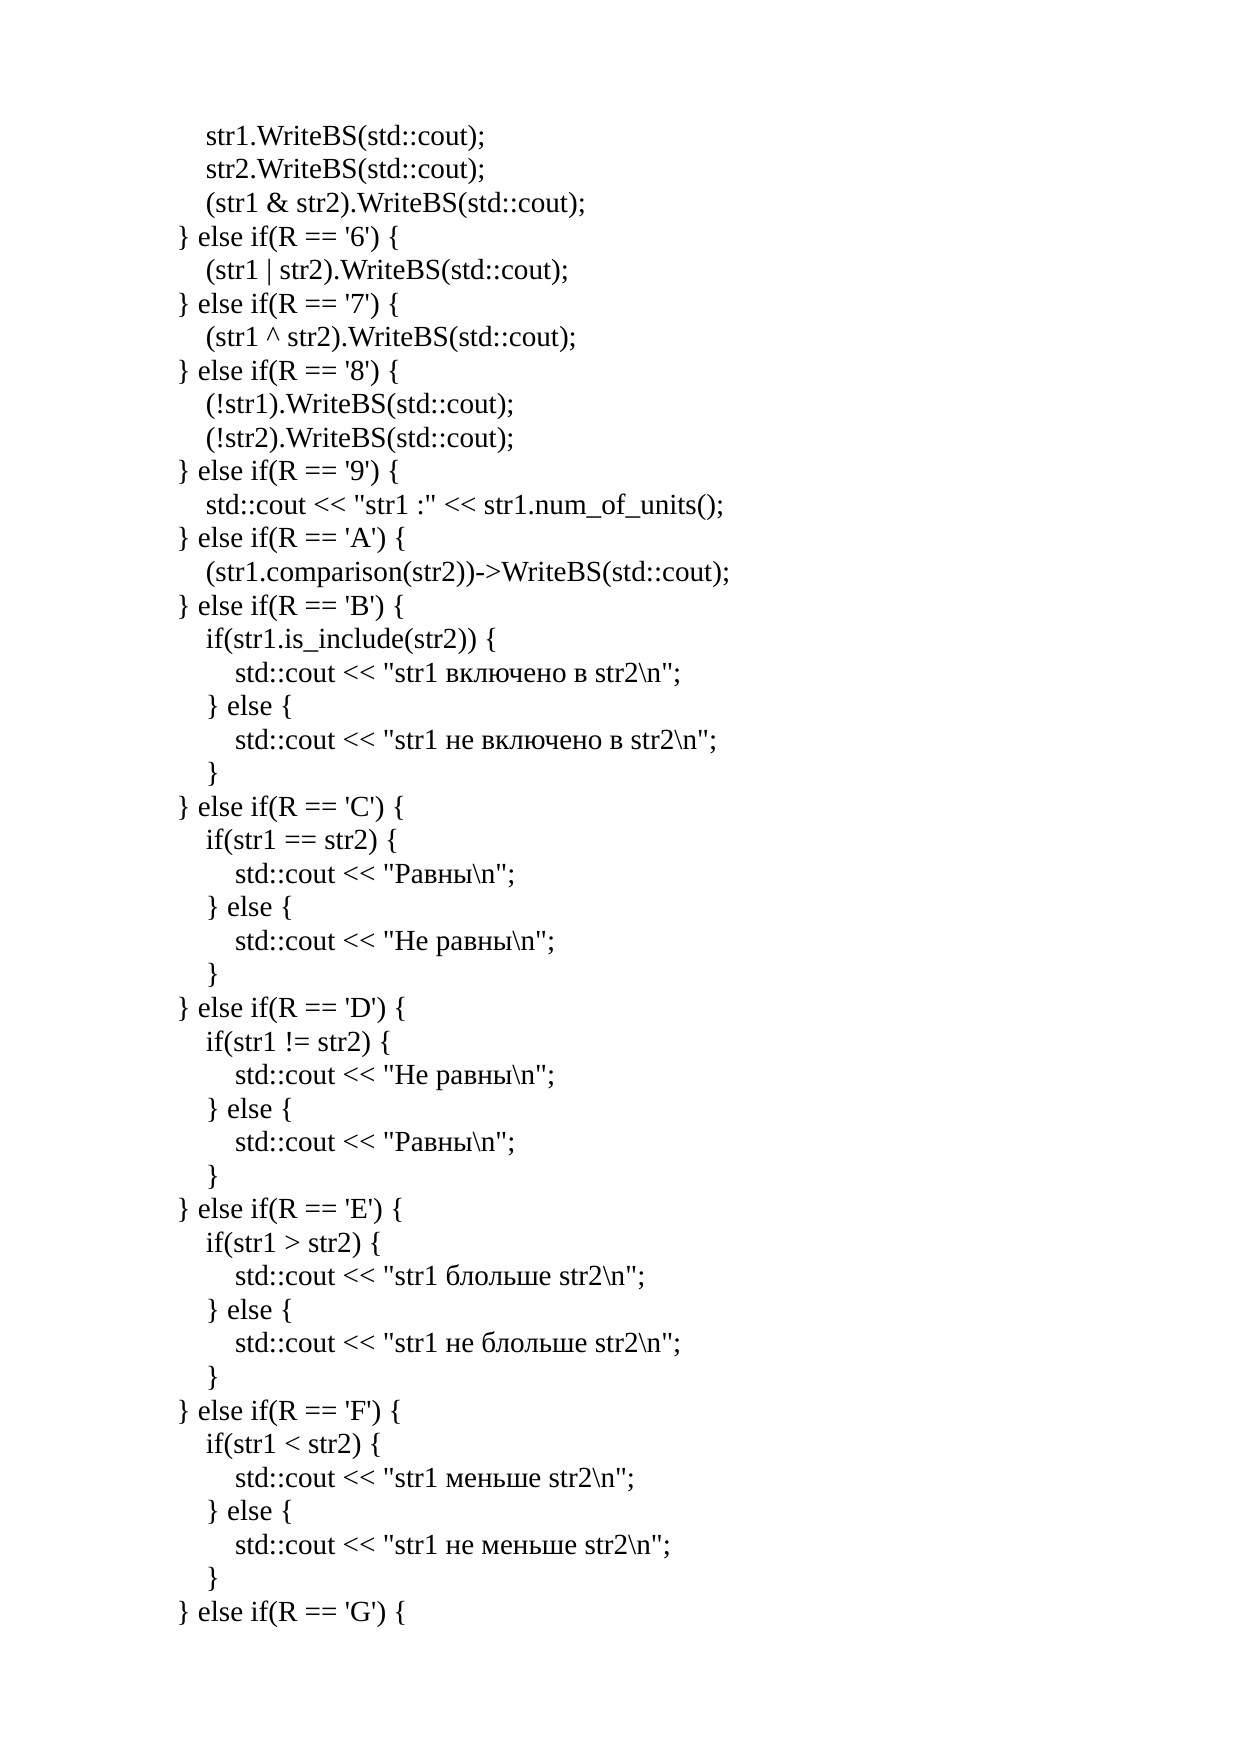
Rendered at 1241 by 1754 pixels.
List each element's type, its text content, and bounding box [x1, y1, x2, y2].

text } [118, 1560, 1122, 1594]
text if(str1 == str2) { [118, 822, 1122, 856]
text } else if(R == '8') { [118, 353, 1122, 386]
text str1.WriteBS(std::cout); [118, 118, 1122, 152]
text } else if(R == '7') { [118, 286, 1122, 319]
text } else if(R == 'B') { [118, 588, 1122, 621]
text std::cout << "Равны\n"; [118, 1124, 1122, 1158]
text std::cout << "str1 меньше str2\n"; [118, 1460, 1122, 1493]
text (str1.comparison(str2))->WriteBS(std::cout); [118, 554, 1122, 588]
text if(str1 > str2) { [118, 1225, 1122, 1258]
text std::cout << "Не равны\n"; [118, 923, 1122, 957]
text } else if(R == 'C') { [118, 789, 1122, 822]
text } else if(R == 'G') { [118, 1594, 1122, 1627]
text if(str1 < str2) { [118, 1426, 1122, 1460]
text } else if(R == 'F') { [118, 1393, 1122, 1426]
text } else { [118, 889, 1122, 923]
text } else { [118, 1091, 1122, 1124]
text } else { [118, 1493, 1122, 1527]
text std::cout << "str1 не включено в str2\n"; [118, 722, 1122, 755]
text (str1 & str2).WriteBS(std::cout); [118, 185, 1122, 219]
text if(str1 != str2) { [118, 1024, 1122, 1057]
text std::cout << "str1 не меньше str2\n"; [118, 1527, 1122, 1560]
text (str1 | str2).WriteBS(std::cout); [118, 252, 1122, 286]
text } [118, 1359, 1122, 1393]
text } else { [118, 688, 1122, 722]
text } [118, 755, 1122, 789]
text str2.WriteBS(std::cout); [118, 152, 1122, 185]
text if(str1.is_include(str2)) { [118, 621, 1122, 655]
text } else if(R == '9') { [118, 453, 1122, 487]
text std::cout << "Не равны\n"; [118, 1057, 1122, 1091]
text } else if(R == '6') { [118, 219, 1122, 252]
text std::cout << "str1 :" << str1.num_of_units(); [118, 487, 1122, 521]
text } [118, 957, 1122, 990]
text } else if(R == 'E') { [118, 1191, 1122, 1225]
text std::cout << "str1 блольше str2\n"; [118, 1258, 1122, 1292]
text } [118, 1158, 1122, 1191]
text (!str1).WriteBS(std::cout); [118, 386, 1122, 420]
text } else { [118, 1292, 1122, 1326]
text (!str2).WriteBS(std::cout); [118, 420, 1122, 453]
text } else if(R == 'A') { [118, 521, 1122, 554]
text (str1 ^ str2).WriteBS(std::cout); [118, 319, 1122, 353]
text std::cout << "str1 не блольше str2\n"; [118, 1326, 1122, 1359]
text } else if(R == 'D') { [118, 990, 1122, 1024]
text std::cout << "Равны\n"; [118, 856, 1122, 889]
text std::cout << "str1 включено в str2\n"; [118, 655, 1122, 688]
